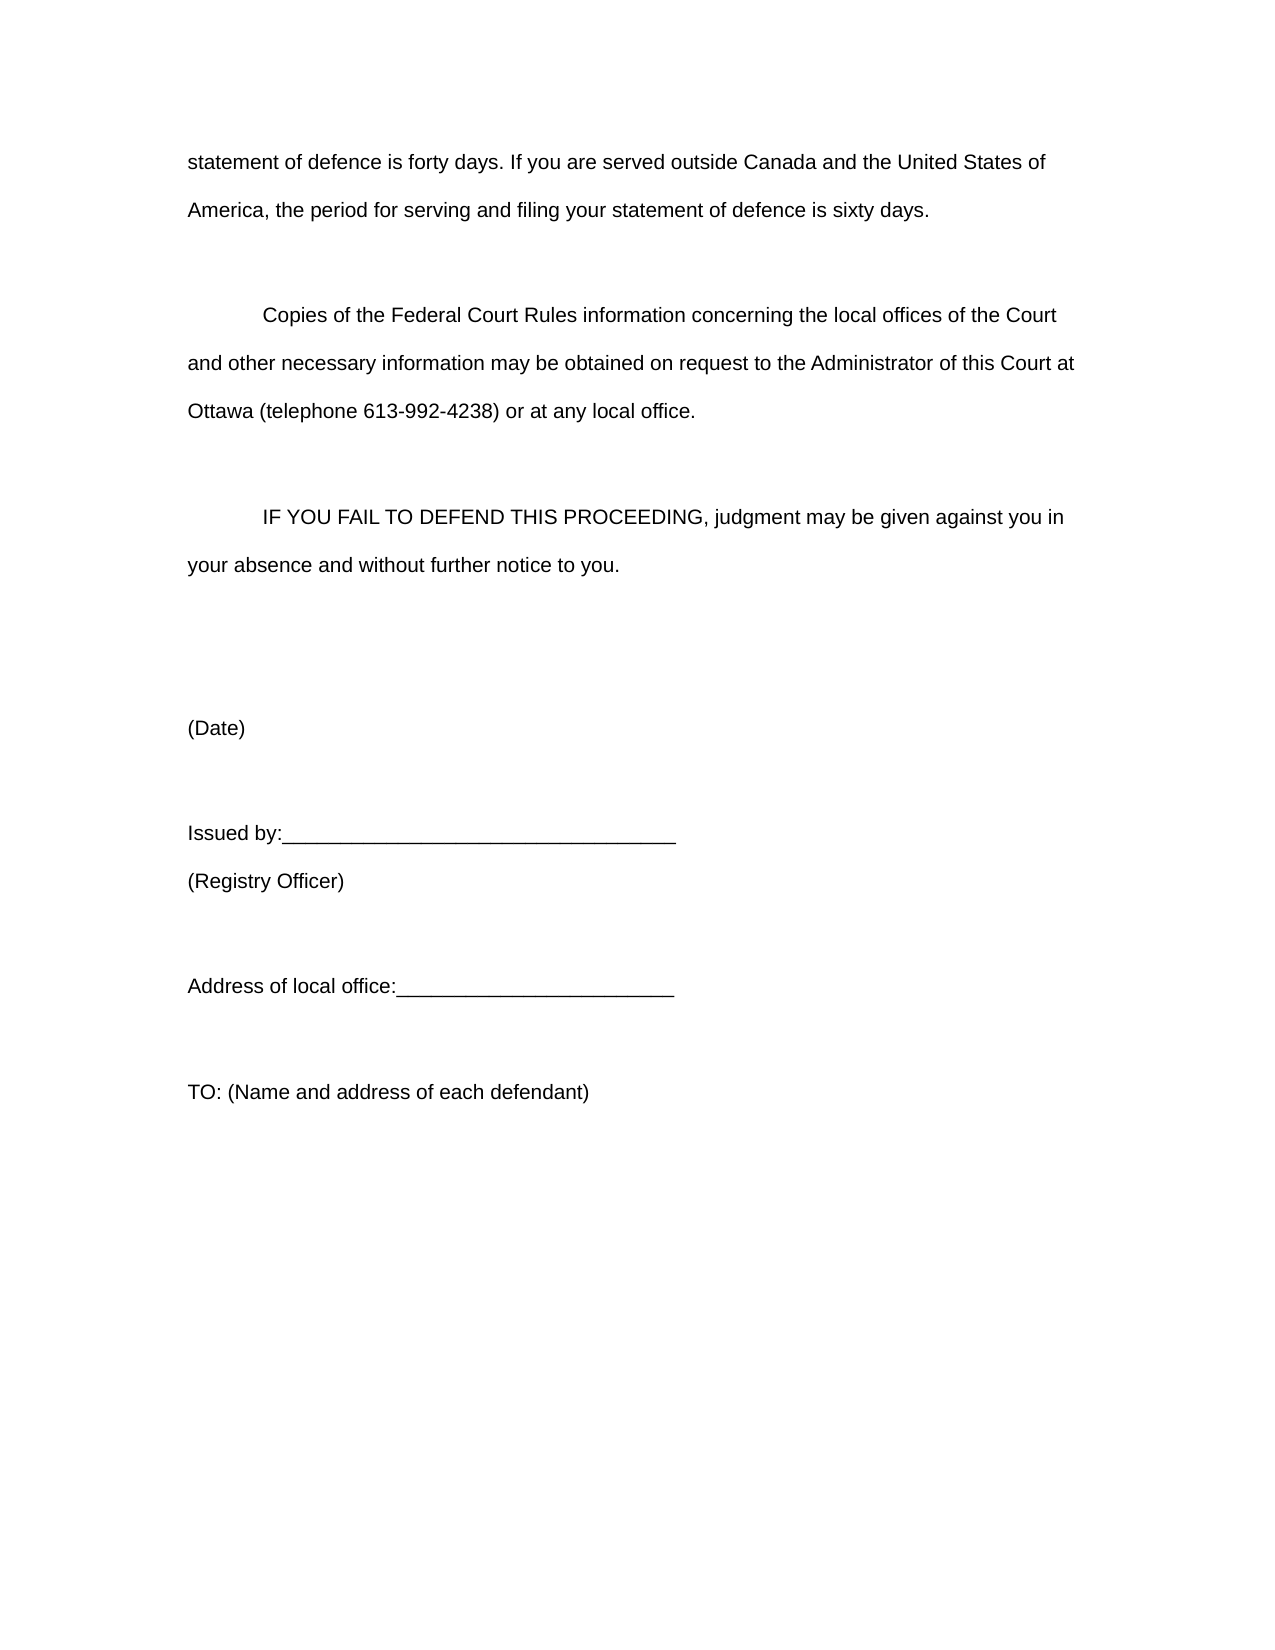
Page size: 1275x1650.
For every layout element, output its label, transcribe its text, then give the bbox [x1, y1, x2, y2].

text Address of local office:________________________ [187, 974, 1087, 998]
text (Registry Officer) [187, 869, 1087, 893]
text TO: (Name and address of each defendant) [187, 1079, 1087, 1103]
text (Date) [187, 715, 1087, 739]
text IF YOU FAIL TO DEFEND THIS PROCEEDING, judgment may be given against you in your absence and without further notice to you. [187, 504, 1087, 576]
text Copies of the Federal Court Rules information concerning the local offices of the Court and other necessary information may be obtained on request to the Administrator of this Court at Ottawa (telephone 613-992-4238) or at any local office. [187, 303, 1087, 423]
text Issued by:__________________________________ [187, 821, 1087, 845]
text statement of defence is forty days. If you are served outside Canada and the United States of America, the period for serving and filing your statement of defence is sixty days. [187, 150, 1087, 222]
